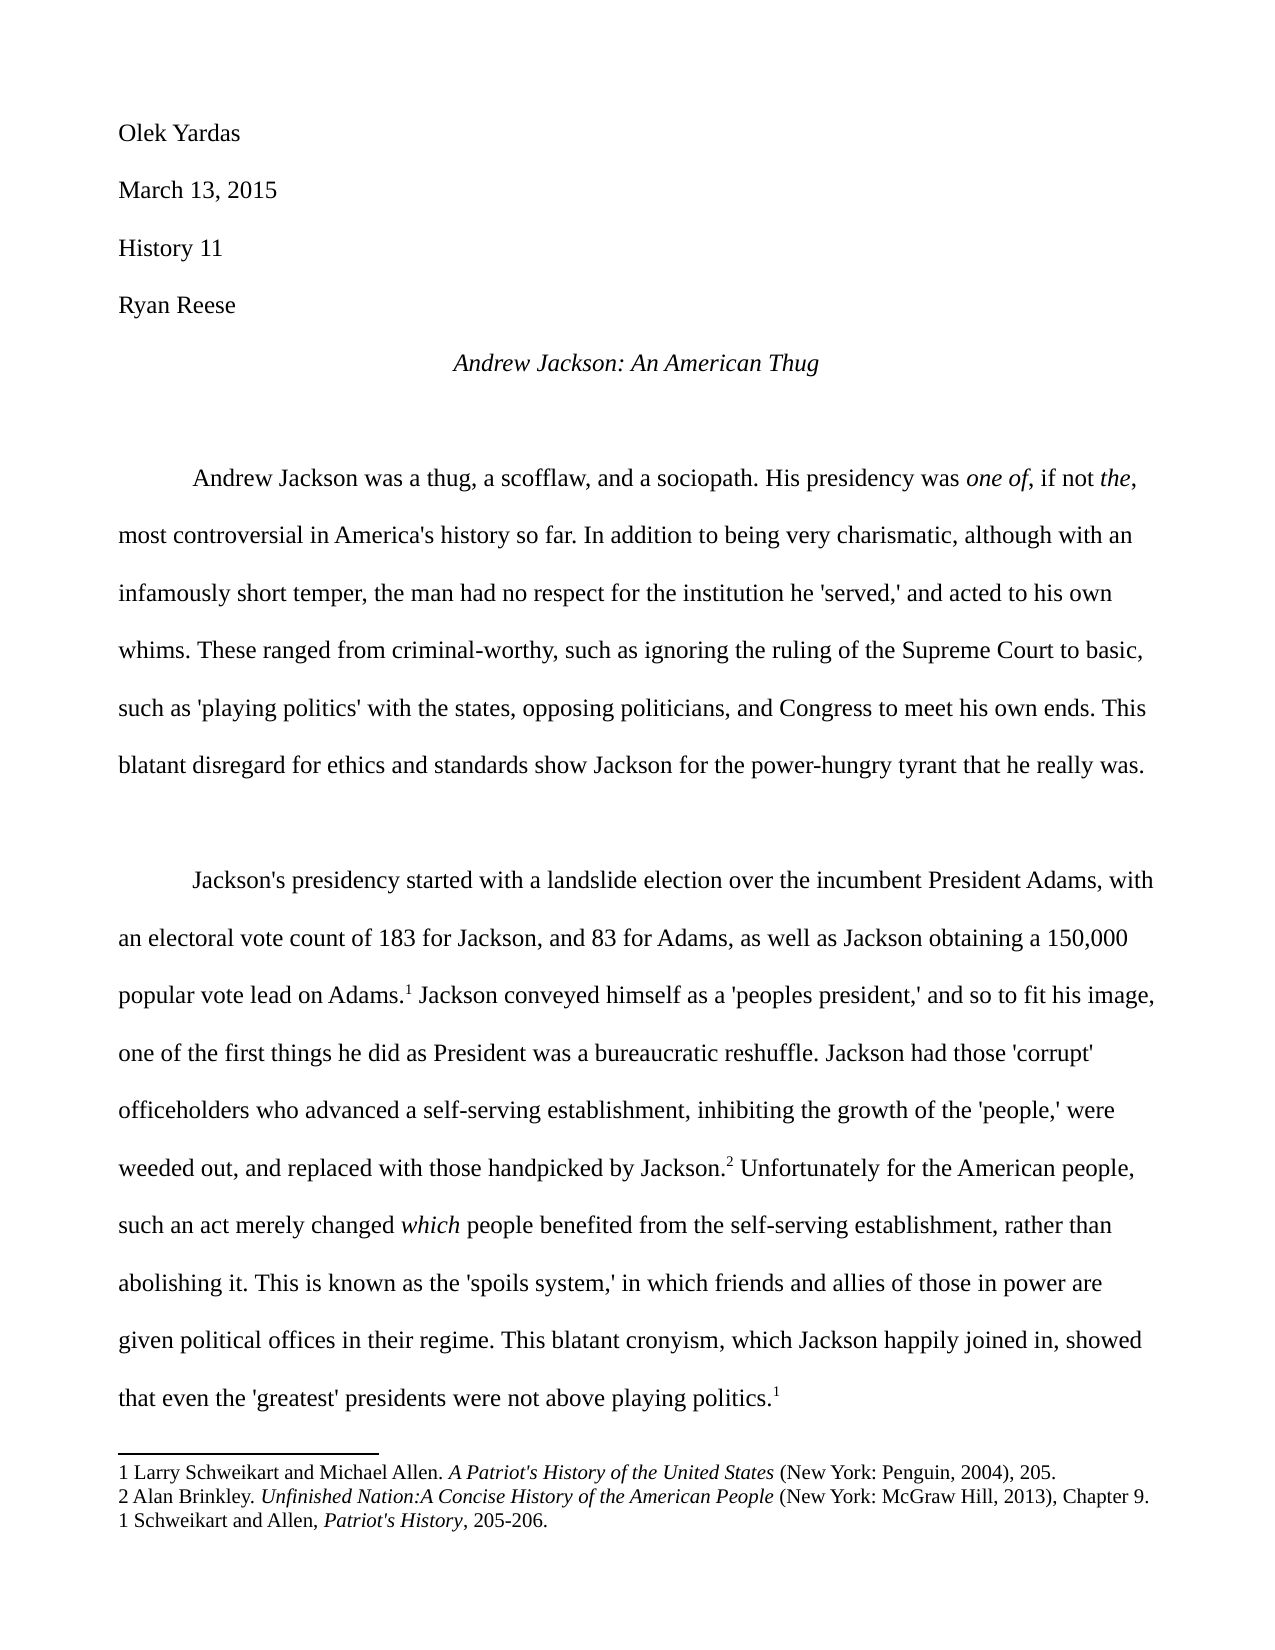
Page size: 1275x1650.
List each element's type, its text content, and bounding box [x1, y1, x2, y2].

text Schweikart and Allen, Patriot's History, 205-206. [118, 1508, 1157, 1532]
text History 11 [118, 233, 1157, 262]
text Andrew Jackson was a thug, a scofflaw, and a sociopath. His presidency was one of, if not the, most controversial in America's history so far. In addition to being very charismatic, although with an infamously short temper, the man had no respect for the institution he 'served,' and acted to his own whims. These ranged from criminal-worthy, such as ignoring the ruling of the Supreme Court to basic, such as 'playing politics' with the states, opposing politicians, and Congress to meet his own ends. This blatant disregard for ethics and standards show Jackson for the power-hungry tyrant that he really was. [118, 463, 1157, 779]
text Olek Yardas [118, 118, 1157, 147]
text Alan Brinkley. Unfinished Nation:A Concise History of the American People (New York: McGraw Hill, 2013), Chapter 9. [118, 1484, 1157, 1508]
text March 13, 2015 [118, 176, 1157, 204]
text Larry Schweikart and Michael Allen. A Patriot's History of the United States (New York: Penguin, 2004), 205. [118, 1460, 1157, 1484]
text Jackson's presidency started with a landslide election over the incumbent President Adams, with an electoral vote count of 183 for Jackson, and 83 for Adams, as well as Jackson obtaining a 150,000 popular vote lead on Adams. Jackson conveyed himself as a 'peoples president,' and so to fit his image, one of the first things he did as President was a bureaucratic reshuffle. Jackson had those 'corrupt' officeholders who advanced a self-serving establishment, inhibiting the growth of the 'people,' were weeded out, and replaced with those handpicked by Jackson. Unfortunately for the American people, such an act merely changed which people benefited from the self-serving establishment, rather than abolishing it. This is known as the 'spoils system,' in which friends and allies of those in power are given political offices in their regime. This blatant cronyism, which Jackson happily joined in, showed that even the 'greatest' presidents were not above playing politics. [118, 866, 1157, 1412]
text Andrew Jackson: An American Thug [118, 348, 1157, 377]
text Ryan Reese [118, 291, 1157, 319]
